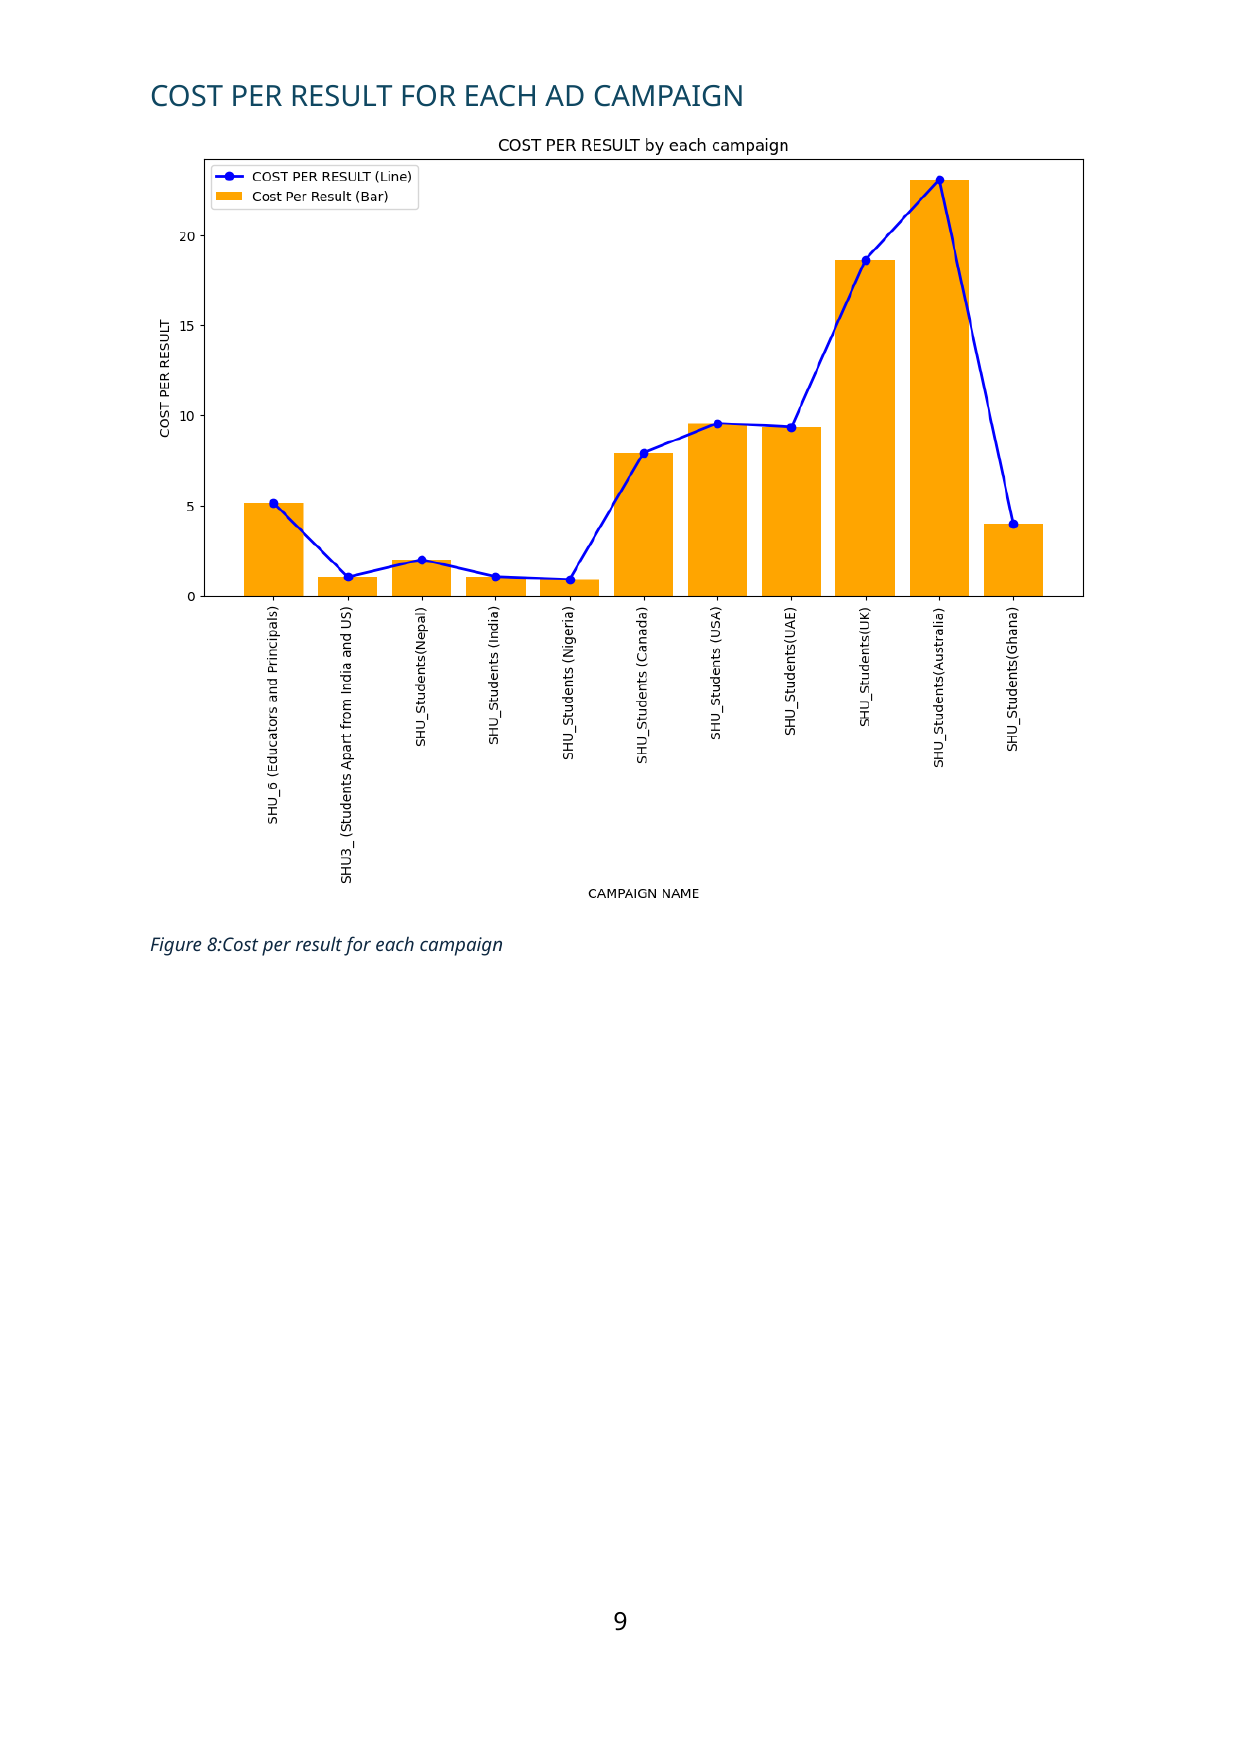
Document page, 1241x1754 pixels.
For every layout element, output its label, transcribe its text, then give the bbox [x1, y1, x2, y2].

text Figure 8:Cost per result for each campaign [150, 931, 1090, 957]
subtitle COST PER RESULT FOR EACH AD CAMPAIGN [150, 75, 1090, 115]
